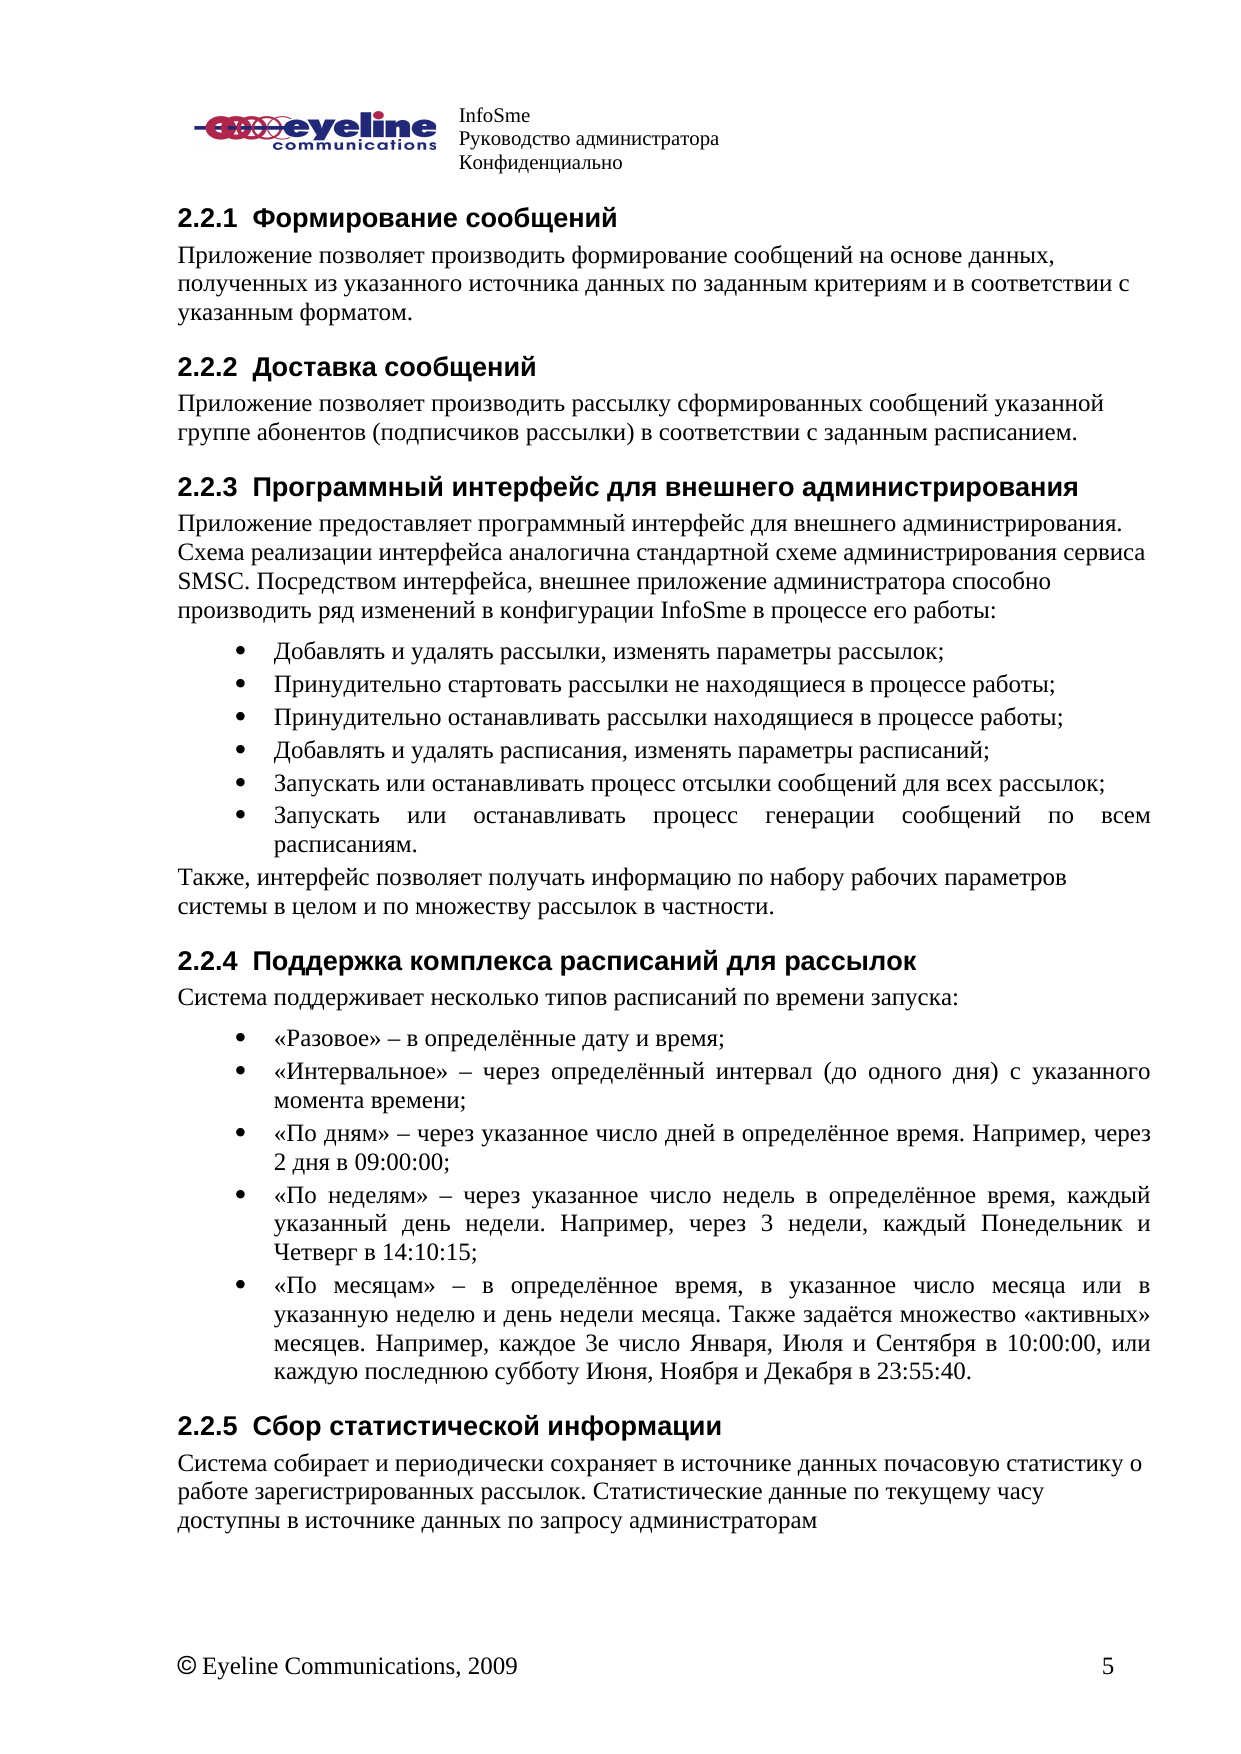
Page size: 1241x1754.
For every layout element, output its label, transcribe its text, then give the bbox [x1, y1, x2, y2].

list Запускать или останавливать процесс отсылки сообщений для всех рассылок; [236, 768, 1152, 796]
list Принудительно стартовать рассылки не находящиеся в процессе работы; [236, 669, 1152, 698]
list Принудительно останавливать рассылки находящиеся в процессе работы; [236, 702, 1152, 731]
list «Разовое» – в определённые дату и время; [236, 1023, 1152, 1052]
list Запускать или останавливать процесс генерации сообщений по всем расписаниям. [236, 801, 1152, 858]
list «По дням» – через указанное число дней в определённое время. Например, через 2 дня в 09:00:00; [236, 1118, 1152, 1176]
picture [194, 111, 437, 150]
text Приложение позволяет производить формирование сообщений на основе данных, полученных из указанного источника данных по заданным критериям и в соответствии с указанным форматом. [177, 240, 1152, 326]
subtitle Программный интерфейс для внешнего администрирования [177, 471, 1152, 502]
list «Интервальное» – через определённый интервал (до одного дня) с указанного момента времени; [236, 1056, 1152, 1114]
subtitle Доставка сообщений [177, 351, 1152, 382]
subtitle Формирование сообщений [177, 202, 1152, 233]
text Приложение предоставляет программный интерфейс для внешнего администрирования. Схема реализации интерфейса аналогична стандартной схеме администрирования сервиса SMSC. Посредством интерфейса, внешнее приложение администратора способно производить ряд изменений в конфигурации InfoSme в процессе его работы: [177, 508, 1152, 623]
list «По неделям» – через указанное число недель в определённое время, каждый указанный день недели. Например, через 3 недели, каждый Понедельник и Четверг в 14:10:15; [236, 1180, 1152, 1266]
list Добавлять и удалять рассылки, изменять параметры рассылок; [236, 636, 1152, 665]
subtitle Сбор статистической информации [177, 1410, 1152, 1441]
text Система поддерживает несколько типов расписаний по времени запуска: [177, 982, 1152, 1011]
list «По месяцам» – в определённое время, в указанное число месяца или в указанную неделю и день недели месяца. Также задаётся множество «активных» месяцев. Например, каждое 3е число Января, Июля и Сентября в 10:00:00, или каждую последнюю субботу Июня, Ноября и Декабря в 23:55:40. [236, 1270, 1152, 1385]
text Система собирает и периодически сохраняет в источнике данных почасовую статистику о работе зарегистрированных рассылок. Статистические данные по текущему часу доступны в источнике данных по запросу администраторам [177, 1448, 1152, 1534]
subtitle Поддержка комплекса расписаний для рассылок [177, 945, 1152, 976]
text Также, интерфейс позволяет получать информацию по набору рабочих параметров системы в целом и по множеству рассылок в частности. [177, 862, 1152, 920]
text Приложение позволяет производить рассылку сформированных сообщений указанной группе абонентов (подписчиков рассылки) в соответствии с заданным расписанием. [177, 388, 1152, 446]
list Добавлять и удалять расписания, изменять параметры расписаний; [236, 735, 1152, 763]
